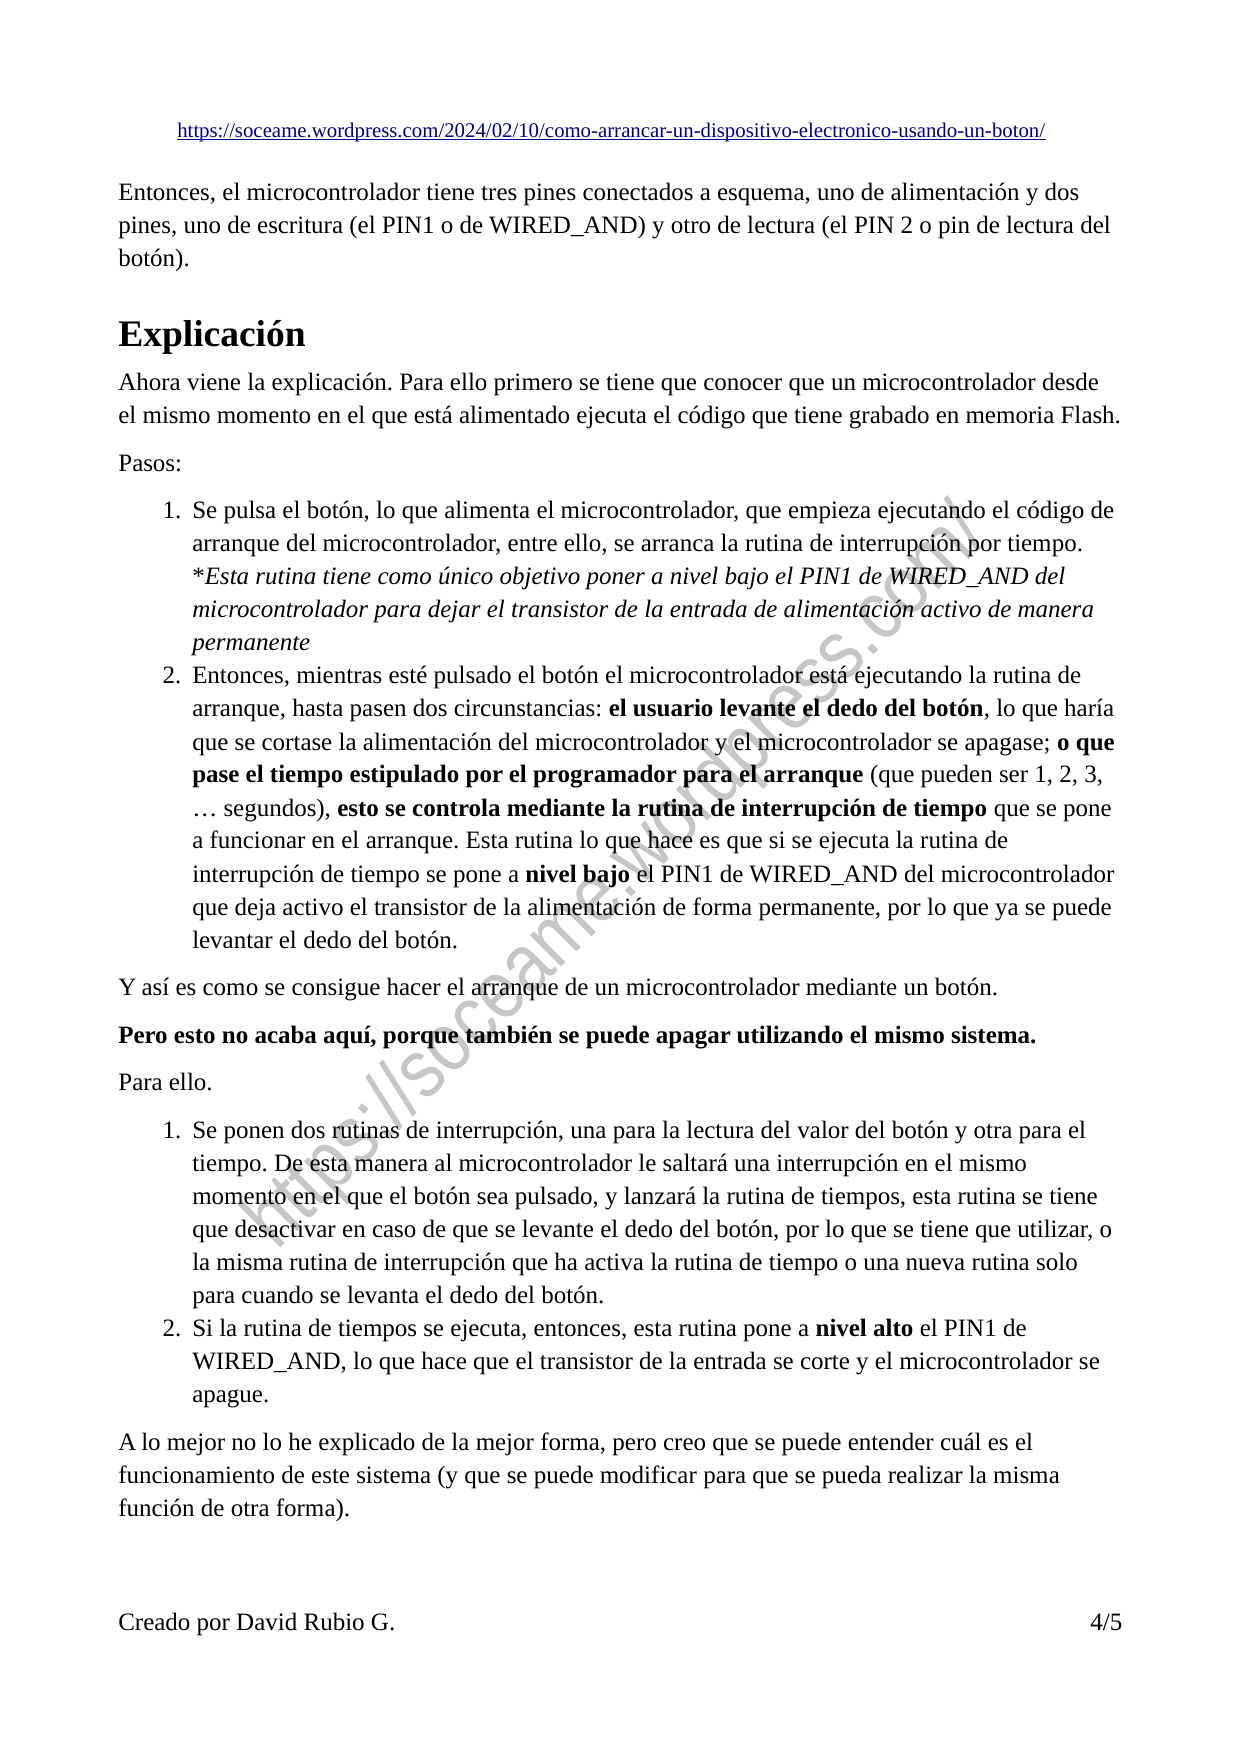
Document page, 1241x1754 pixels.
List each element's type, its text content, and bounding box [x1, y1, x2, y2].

text A lo mejor no lo he explicado de la mejor forma, pero creo que se puede entender cuál es el funcionamiento de este sistema (y que se puede modificar para que se pueda realizar la misma función de otra forma). [118, 1427, 1122, 1522]
text Pasos: [118, 448, 1122, 477]
list Se pulsa el botón, lo que alimenta el microcontrolador, que empieza ejecutando el código de arranque del microcontrolador, entre ello, se arranca la rutina de interrupción por tiempo. *Esta rutina tiene como único objetivo poner a nivel bajo el PIN1 de WIRED_AND del microcontrolador para dejar el transistor de la entrada de alimentación activo de manera permanente [162, 495, 1122, 656]
text [433, 1067, 1122, 1096]
subtitle Explicación [118, 312, 1122, 355]
list Entonces, mientras esté pulsado el botón el microcontrolador está ejecutando la rutina de arranque, hasta pasen dos circunstancias: el usuario levante el dedo del botón, lo que haría que se cortase la alimentación del microcontrolador y el microcontrolador se apagase; o que pase el tiempo estipulado por el programador para el arranque (que pueden ser 1, 2, 3, … segundos), esto se controla mediante la rutina de interrupción de tiempo que se pone a funcionar en el arranque. Esta rutina lo que hace es que si se ejecuta la rutina de interrupción de tiempo se pone a nivel bajo el PIN1 de WIRED_AND del microcontrolador que deja activo el transistor de la alimentación de forma permanente, por lo que ya se puede levantar el dedo del botón. [162, 661, 1122, 953]
text Para ello. [118, 1067, 398, 1096]
text Entonces, el microcontrolador tiene tres pines conectados a esquema, uno de alimentación y dos pines, uno de escritura (el PIN1 o de WIRED_AND) y otro de lectura (el PIN 2 o pin de lectura del botón). [118, 177, 1122, 272]
text Ahora viene la explicación. Para ello primero se tiene que conocer que un microcontrolador desde el mismo momento en el que está alimentado ejecuta el código que tiene grabado en memoria Flash. [118, 367, 1122, 429]
list Si la rutina de tiempos se ejecuta, entonces, esta rutina pone a nivel alto el PIN1 de WIRED_AND, lo que hace que el transistor de la entrada se corte y el microcontrolador se apague. [162, 1313, 1122, 1408]
text [389, 1067, 438, 1096]
text Y así es como se consigue hacer el arranque de un microcontrolador mediante un botón. [118, 972, 1122, 1001]
list Se ponen dos rutinas de interrupción, una para la lectura del valor del botón y otra para el tiempo. De esta manera al microcontrolador le saltará una interrupción en el mismo momento en el que el botón sea pulsado, y lanzará la rutina de tiempos, esta rutina se tiene que desactivar en caso de que se levante el dedo del botón, por lo que se tiene que utilizar, o la misma rutina de interrupción que ha activa la rutina de tiempo o una nueva rutina solo para cuando se levanta el dedo del botón. [162, 1115, 1122, 1309]
text Pero esto no acaba aquí, porque también se puede apagar utilizando el mismo sistema. [118, 1020, 1122, 1049]
